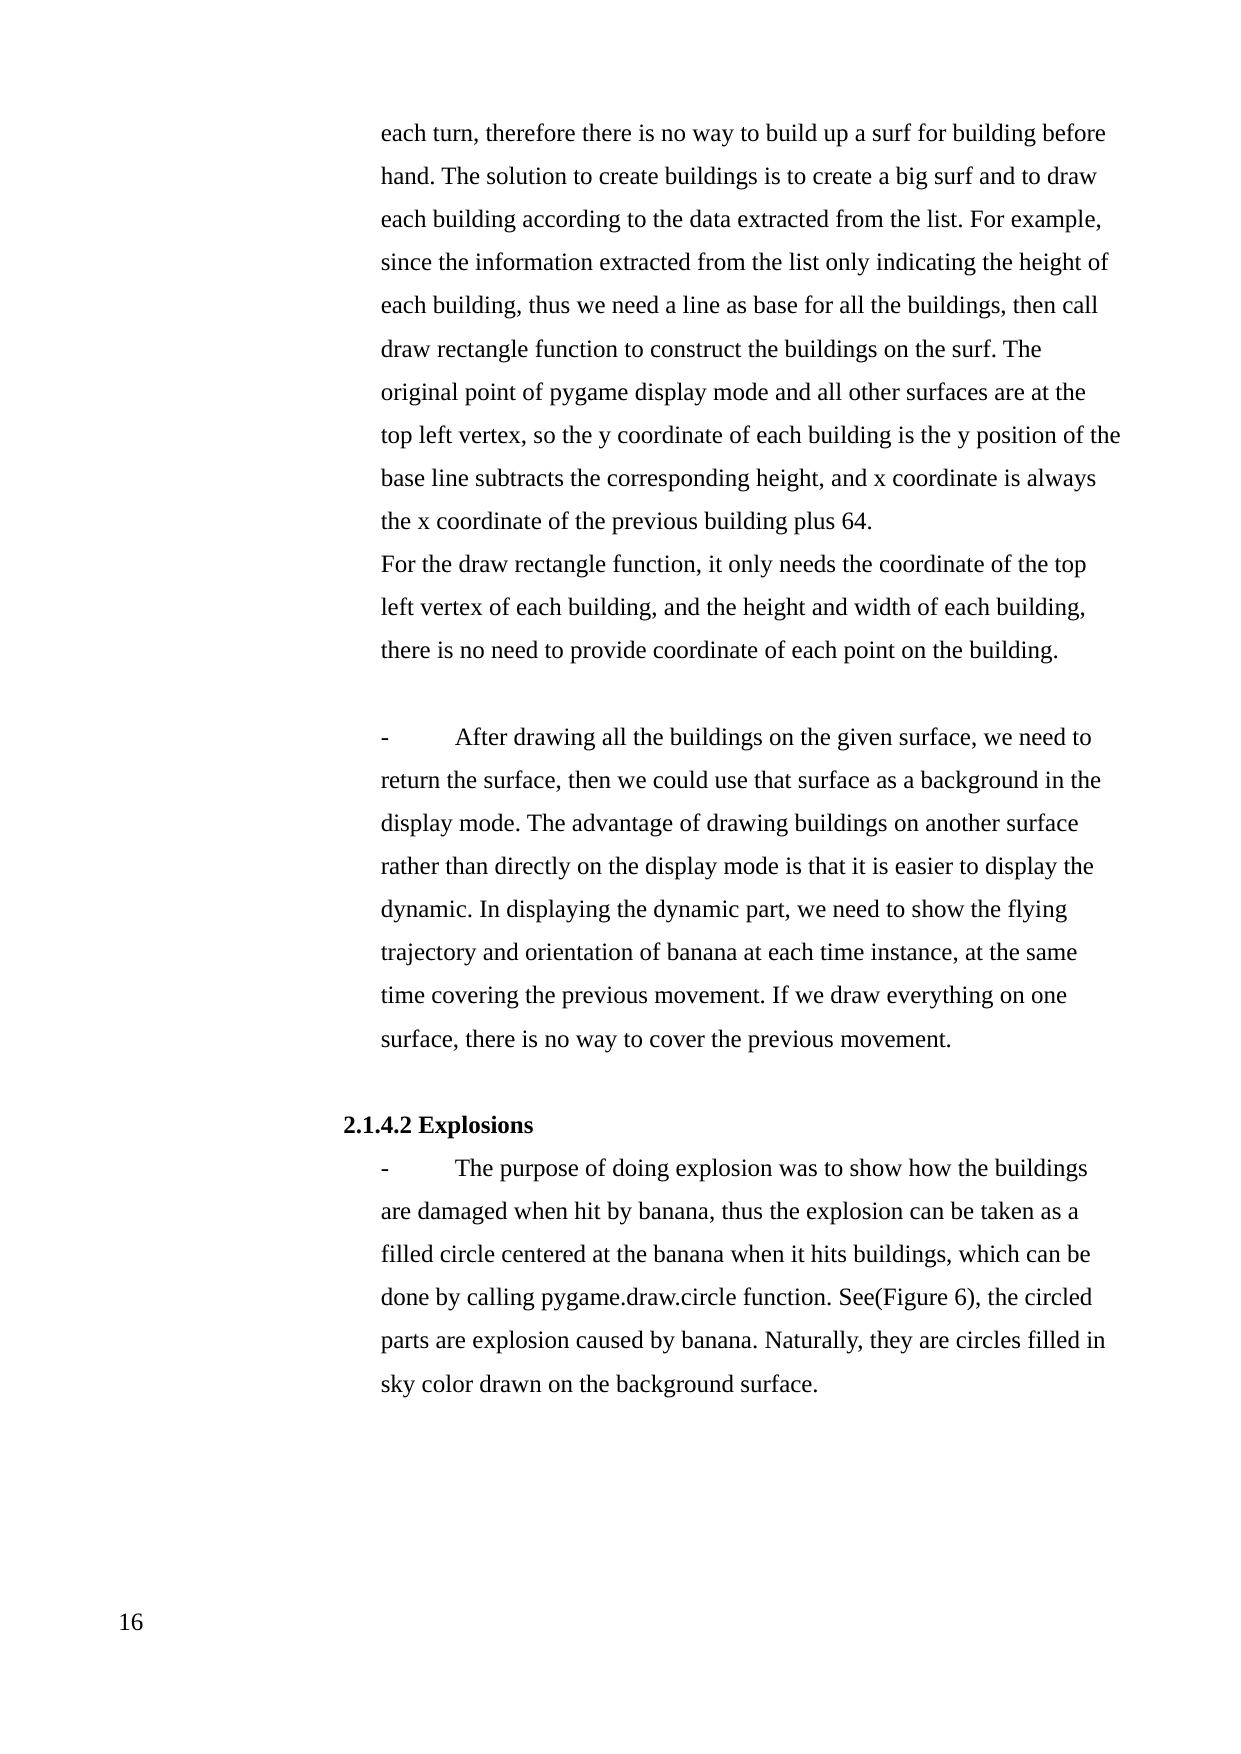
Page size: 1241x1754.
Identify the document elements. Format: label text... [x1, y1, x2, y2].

list 2.1.4.2 Explosions [306, 1110, 1122, 1139]
list - After drawing all the buildings on the given surface, we need to return the surface, then we could use that surface as a background in the display mode. The advantage of drawing buildings on another surface rather than directly on the display mode is that it is easier to display the dynamic. In displaying the dynamic part, we need to show the flying trajectory and orientation of banana at each time instance, at the same time covering the previous movement. If we draw everything on one surface, there is no way to cover the previous movement. [343, 722, 1122, 1052]
list - The purpose of doing explosion was to show how the buildings are damaged when hit by banana, thus the explosion can be taken as a filled circle centered at the banana when it hits buildings, which can be done by calling pygame.draw.circle function. See(Figure 6), the circled parts are explosion caused by banana. Naturally, they are circles filled in sky color drawn on the background surface. [343, 1153, 1122, 1397]
list For the draw rectangle function, it only needs the coordinate of the top left vertex of each building, and the height and width of each building, there is no need to provide coordinate of each point on the building. [343, 549, 1122, 664]
list each turn, therefore there is no way to build up a surf for building before hand. The solution to create buildings is to create a big surf and to draw each building according to the data extracted from the list. For example, since the information extracted from the list only indicating the height of each building, thus we need a line as base for all the buildings, then call draw rectangle function to construct the buildings on the surf. The original point of pygame display mode and all other surfaces are at the top left vertex, so the y coordinate of each building is the y position of the base line subtracts the corresponding height, and x coordinate is always the x coordinate of the previous building plus 64. [343, 118, 1122, 535]
